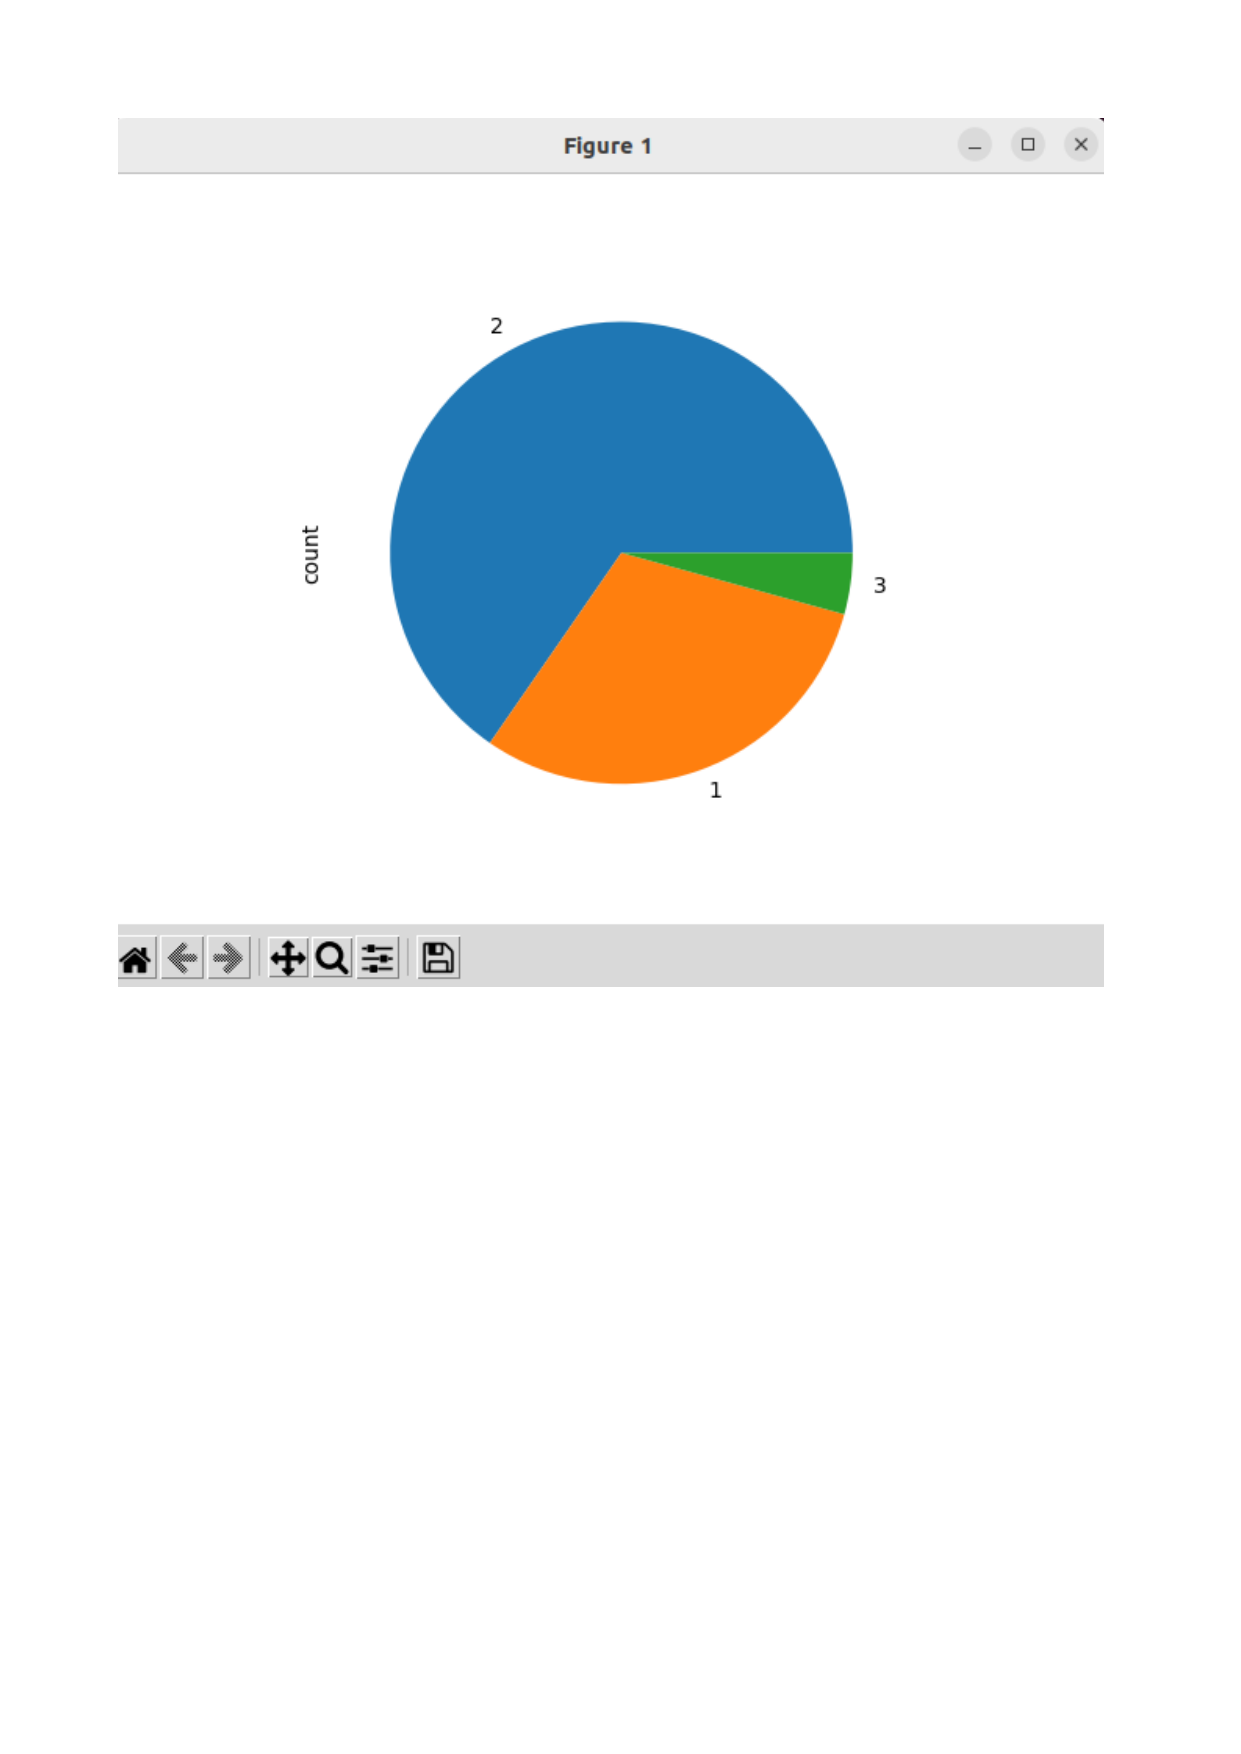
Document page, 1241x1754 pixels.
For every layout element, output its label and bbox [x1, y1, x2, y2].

picture [118, 118, 1104, 987]
